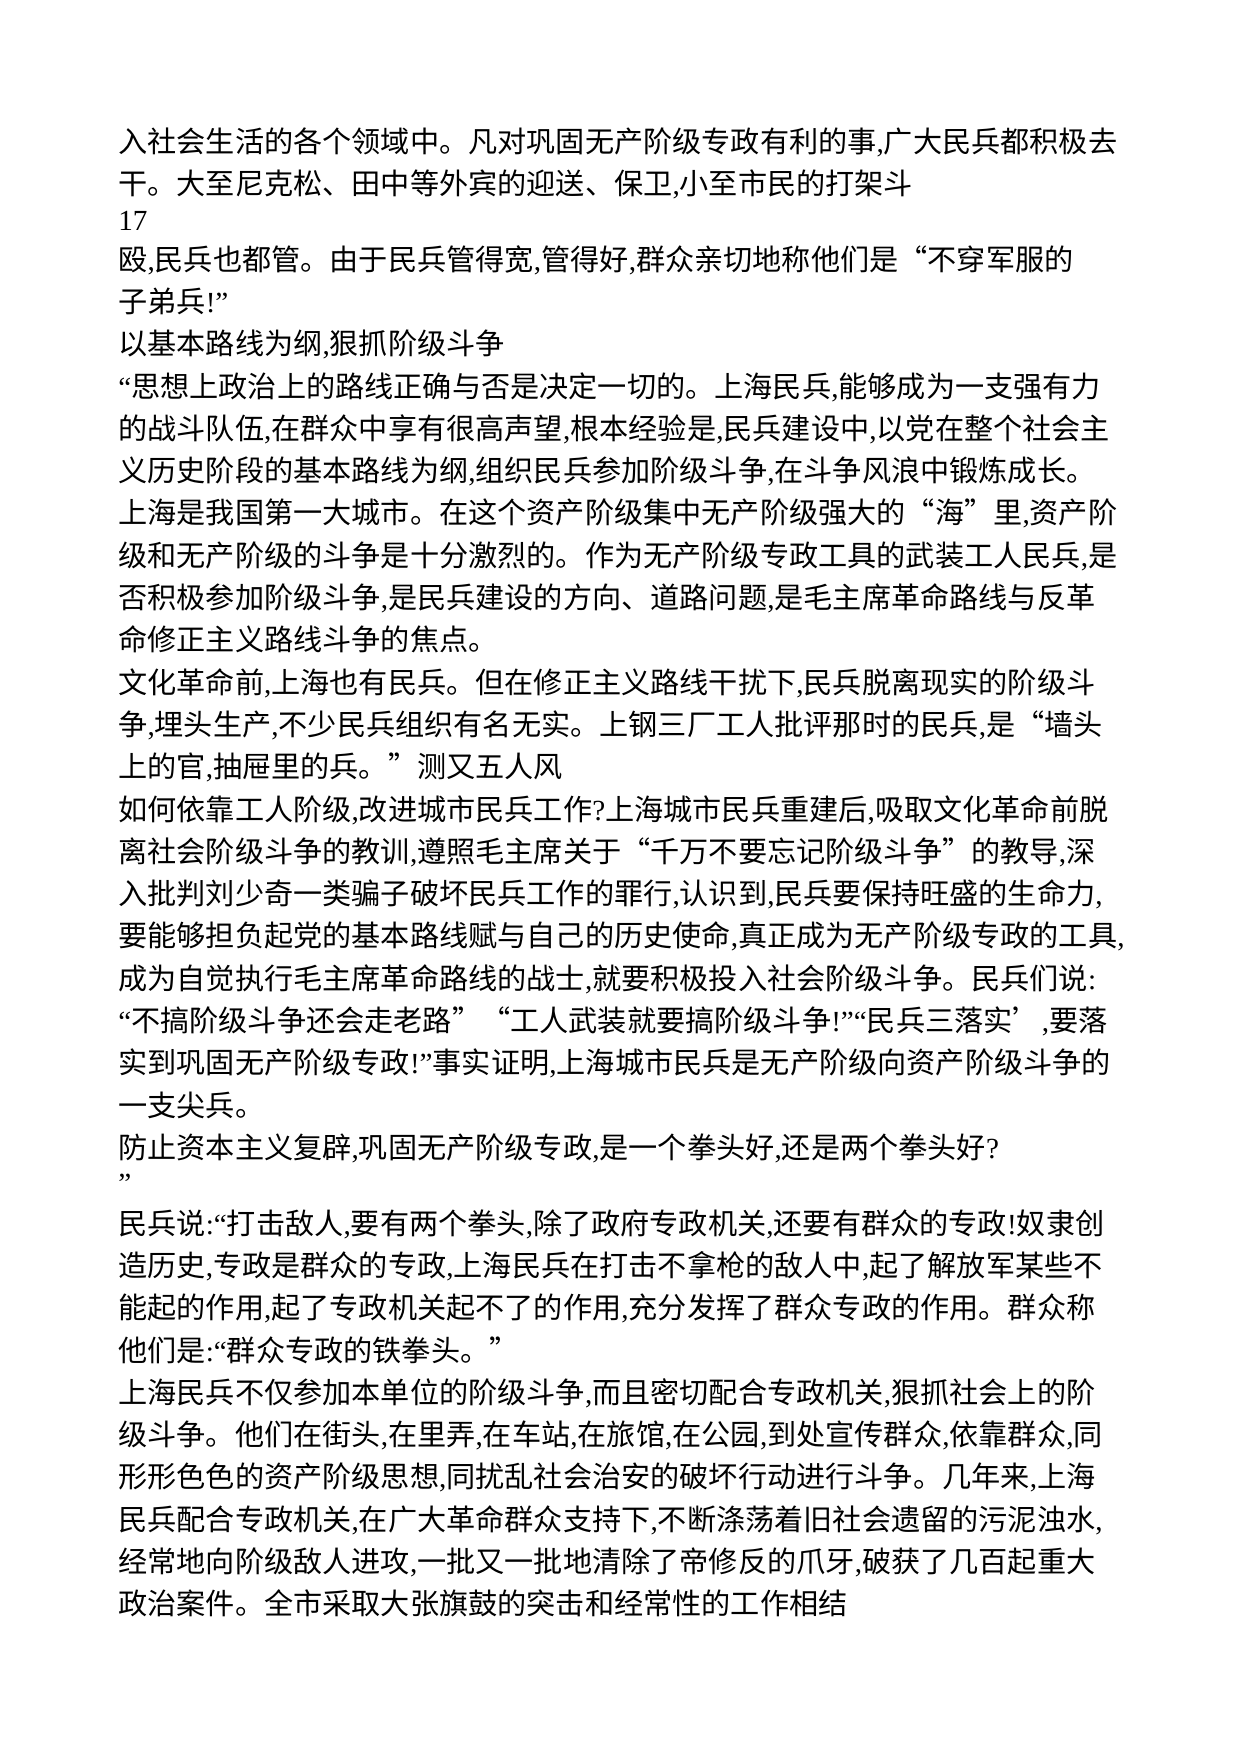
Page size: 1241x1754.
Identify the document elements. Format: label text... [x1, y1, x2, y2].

text 如何依靠工人阶级,改进城市民兵工作?上海城市民兵重建后,吸取文化革命前脱离社会阶级斗争的教训,遵照毛主席关于“千万不要忘记阶级斗争”的教导,深入批判刘少奇一类骗子破坏民兵工作的罪行,认识到,民兵要保持旺盛的生命力,要能够担负起党的基本路线赋与自己的历史使命,真正成为无产阶级专政的工具,成为自觉执行毛主席革命路线的战士,就要积极投入社会阶级斗争。民兵们说:“不搞阶级斗争还会走老路”“工人武装就要搞阶级斗争!”“民兵三落实’,要落实到巩固无产阶级专政!”事实证明,上海城市民兵是无产阶级向资产阶级斗争的一支尖兵。 [118, 786, 1122, 1124]
text 17 [118, 203, 1122, 236]
text 入社会生活的各个领域中。凡对巩固无产阶级专政有利的事,广大民兵都积极去干。大至尼克松、田中等外宾的迎送、保卫,小至市民的打架斗 [118, 118, 1122, 203]
text 文化革命前,上海也有民兵。但在修正主义路线干扰下,民兵脱离现实的阶级斗争,埋头生产,不少民兵组织有名无实。上钢三厂工人批评那时的民兵,是“墙头上的官,抽屉里的兵。”测又五人风 [118, 659, 1122, 786]
text 殴,民兵也都管。由于民兵管得宽,管得好,群众亲切地称他们是“不穿军服的 [118, 236, 1122, 278]
text 上海是我国第一大城市。在这个资产阶级集中无产阶级强大的“海”里,资产阶级和无产阶级的斗争是十分激烈的。作为无产阶级专政工具的武装工人民兵,是否积极参加阶级斗争,是民兵建设的方向、道路问题,是毛主席革命路线与反革命修正主义路线斗争的焦点。 [118, 490, 1122, 659]
text ” [118, 1167, 1122, 1200]
text 以基本路线为纲,狠抓阶级斗争 [118, 321, 1122, 363]
text 子弟兵!” [118, 278, 1122, 321]
text 上海民兵不仅参加本单位的阶级斗争,而且密切配合专政机关,狠抓社会上的阶级斗争。他们在街头,在里弄,在车站,在旅馆,在公园,到处宣传群众,依靠群众,同形形色色的资产阶级思想,同扰乱社会治安的破坏行动进行斗争。几年来,上海民兵配合专政机关,在广大革命群众支持下,不断涤荡着旧社会遗留的污泥浊水,经常地向阶级敌人进攻,一批又一批地清除了帝修反的爪牙,破获了几百起重大政治案件。全市采取大张旗鼓的突击和经常性的工作相结 [118, 1369, 1122, 1623]
text 民兵说:“打击敌人,要有两个拳头,除了政府专政机关,还要有群众的专政!奴隶创造历史,专政是群众的专政,上海民兵在打击不拿枪的敌人中,起了解放军某些不能起的作用,起了专政机关起不了的作用,充分发挥了群众专政的作用。群众称他们是:“群众专政的铁拳头。” [118, 1200, 1122, 1369]
text 防止资本主义复辟,巩固无产阶级专政,是一个拳头好,还是两个拳头好? [118, 1124, 1122, 1167]
text “思想上政治上的路线正确与否是决定一切的。上海民兵,能够成为一支强有力的战斗队伍,在群众中享有很高声望,根本经验是,民兵建设中,以党在整个社会主义历史阶段的基本路线为纲,组织民兵参加阶级斗争,在斗争风浪中锻炼成长。 [118, 363, 1122, 490]
